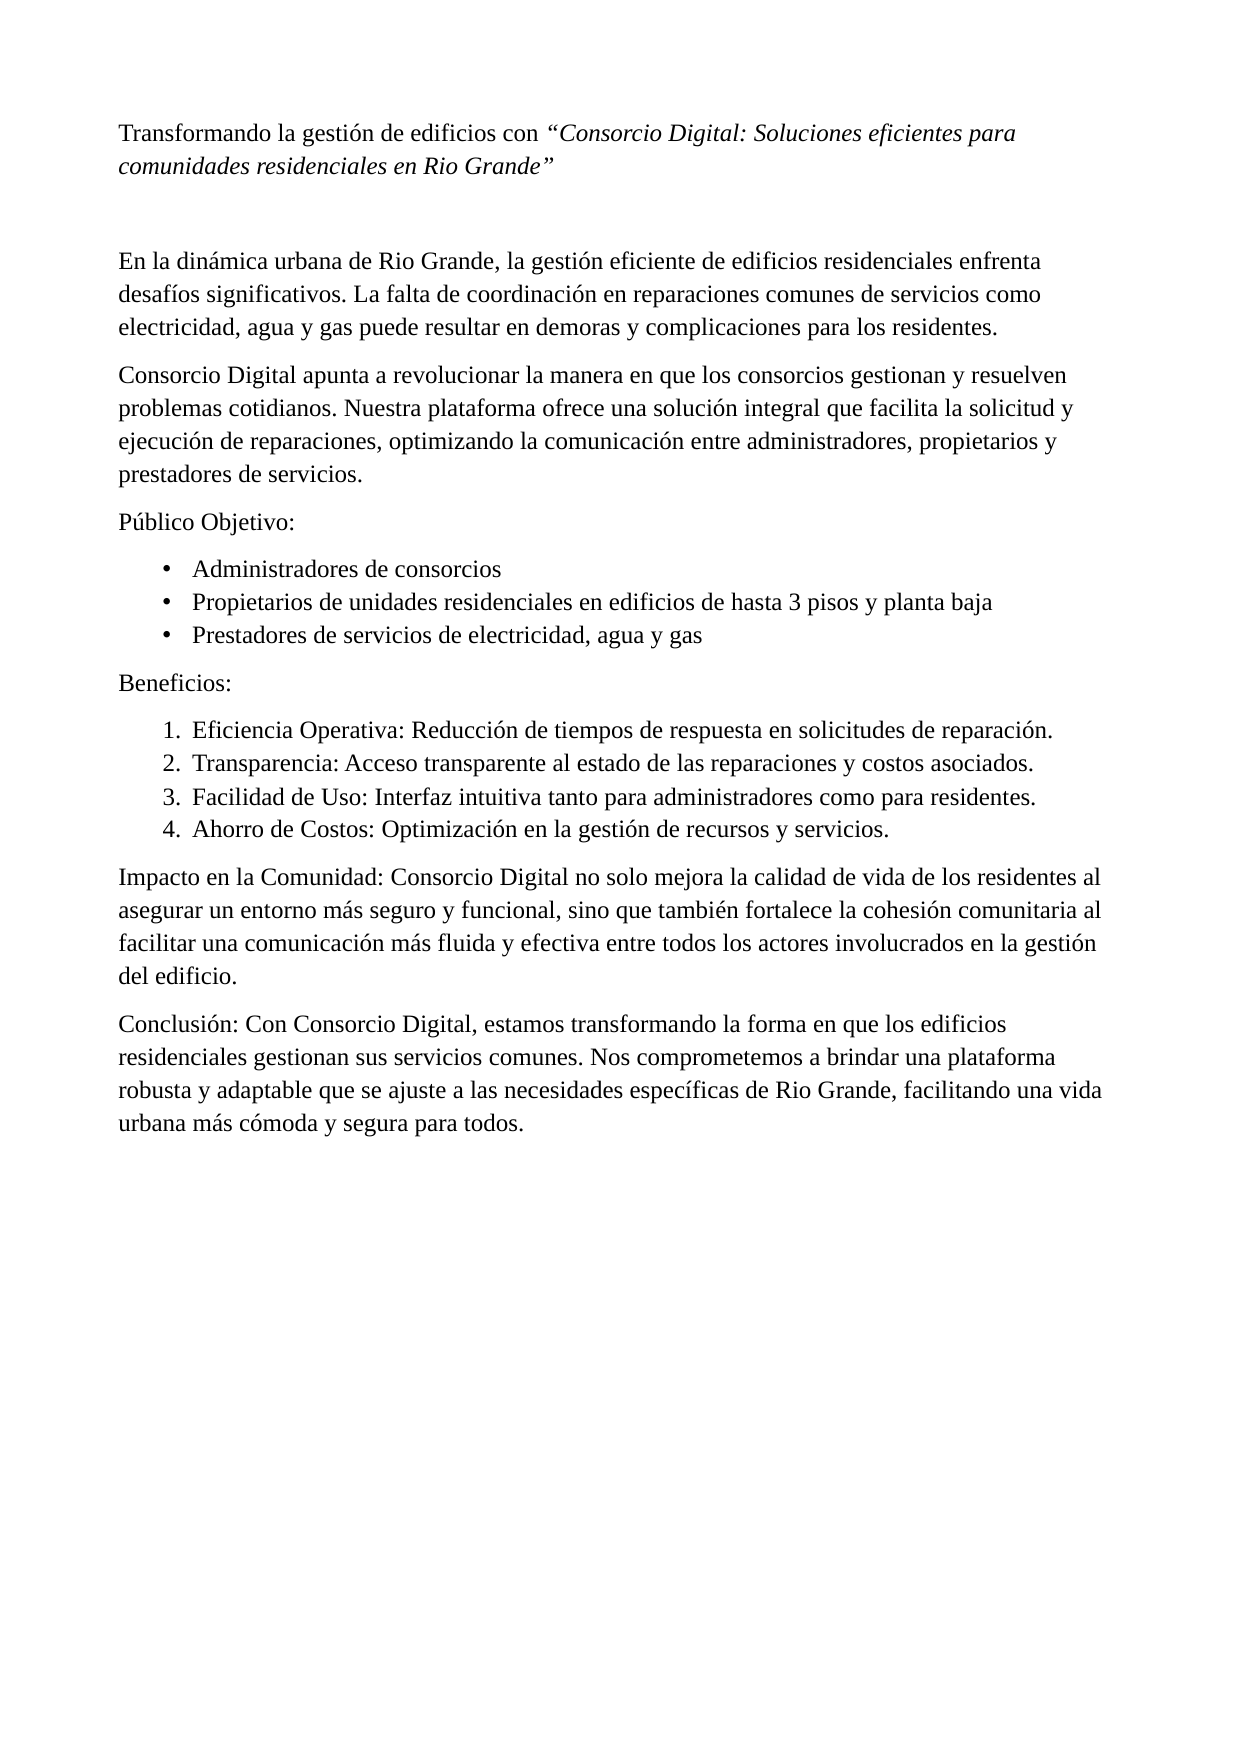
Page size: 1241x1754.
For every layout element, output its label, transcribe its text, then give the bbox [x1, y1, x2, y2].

list Propietarios de unidades residenciales en edificios de hasta 3 pisos y planta baja [162, 587, 1122, 616]
text Público Objetivo: [118, 507, 1122, 535]
text Conclusión: Con Consorcio Digital, estamos transformando la forma en que los edificios residenciales gestionan sus servicios comunes. Nos comprometemos a brindar una plataforma robusta y adaptable que se ajuste a las necesidades específicas de Rio Grande, facilitando una vida urbana más cómoda y segura para todos. [118, 1009, 1122, 1137]
list Administradores de consorcios [162, 554, 1122, 583]
text En la dinámica urbana de Rio Grande, la gestión eficiente de edificios residenciales enfrenta desafíos significativos. La falta de coordinación en reparaciones comunes de servicios como electricidad, agua y gas puede resultar en demoras y complicaciones para los residentes. [118, 246, 1122, 341]
list Eficiencia Operativa: Reducción de tiempos de respuesta en solicitudes de reparación. [162, 716, 1122, 744]
text Impacto en la Comunidad: Consorcio Digital no solo mejora la calidad de vida de los residentes al asegurar un entorno más seguro y funcional, sino que también fortalece la cohesión comunitaria al facilitar una comunicación más fluida y efectiva entre todos los actores involucrados en la gestión del edificio. [118, 862, 1122, 990]
list Transparencia: Acceso transparente al estado de las reparaciones y costos asociados. [162, 748, 1122, 777]
list Facilidad de Uso: Interfaz intuitiva tanto para administradores como para residentes. [162, 782, 1122, 810]
list Ahorro de Costos: Optimización en la gestión de recursos y servicios. [162, 814, 1122, 843]
text Consorcio Digital apunta a revolucionar la manera en que los consorcios gestionan y resuelven problemas cotidianos. Nuestra plataforma ofrece una solución integral que facilita la solicitud y ejecución de reparaciones, optimizando la comunicación entre administradores, propietarios y prestadores de servicios. [118, 360, 1122, 488]
list Prestadores de servicios de electricidad, agua y gas [162, 620, 1122, 649]
text Transformando la gestión de edificios con “Consorcio Digital: Soluciones eficientes para comunidades residenciales en Rio Grande” [118, 118, 1122, 180]
text Beneficios: [118, 668, 1122, 697]
